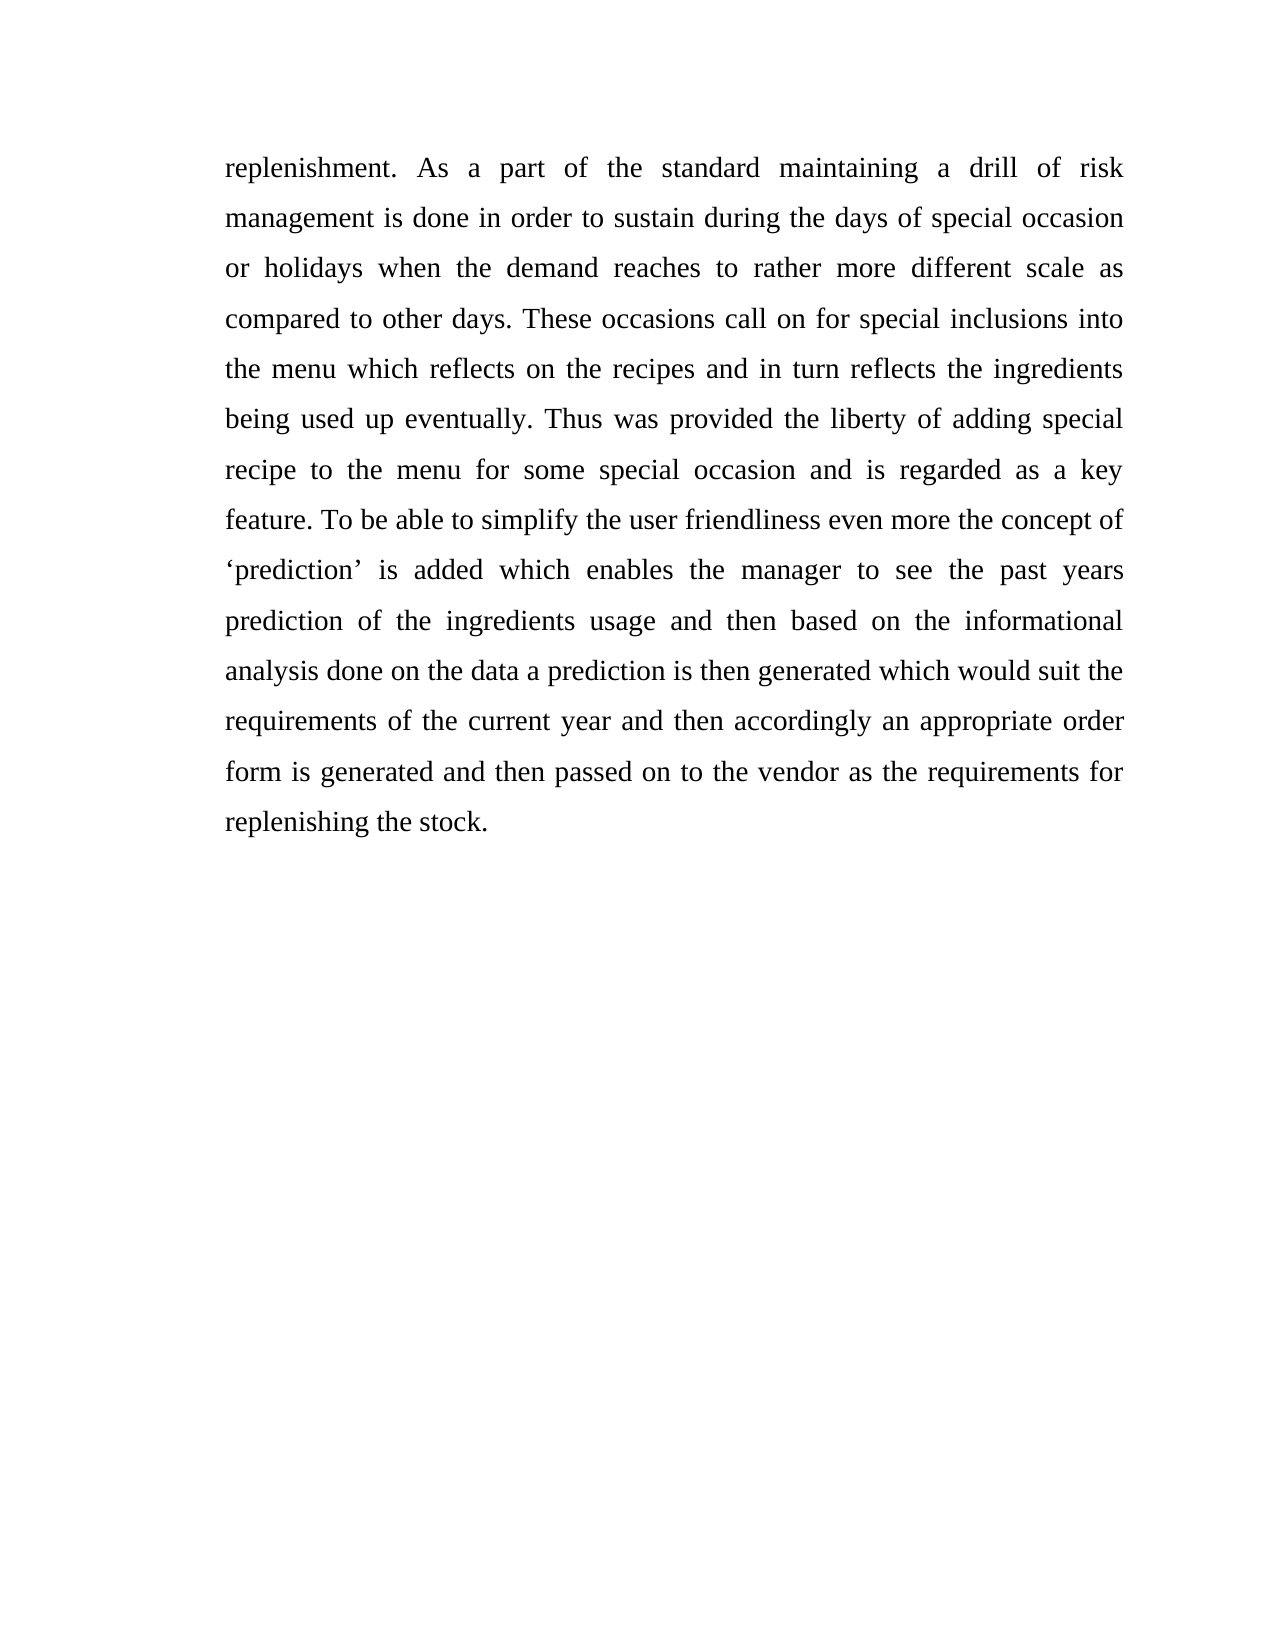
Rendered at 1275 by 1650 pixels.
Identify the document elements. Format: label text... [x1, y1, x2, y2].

text replenishment. As a part of the standard maintaining a drill of risk management is done in order to sustain during the days of special occasion or holidays when the demand reaches to rather more different scale as compared to other days. These occasions call on for special inclusions into the menu which reflects on the recipes and in turn reflects the ingredients being used up eventually. Thus was provided the liberty of adding special recipe to the menu for some special occasion and is regarded as a key feature. To be able to simplify the user friendliness even more the concept of ‘prediction’ is added which enables the manager to see the past years prediction of the ingredients usage and then based on the informational analysis done on the data a prediction is then generated which would suit the requirements of the current year and then accordingly an appropriate order form is generated and then passed on to the vendor as the requirements for replenishing the stock. [225, 150, 1125, 838]
